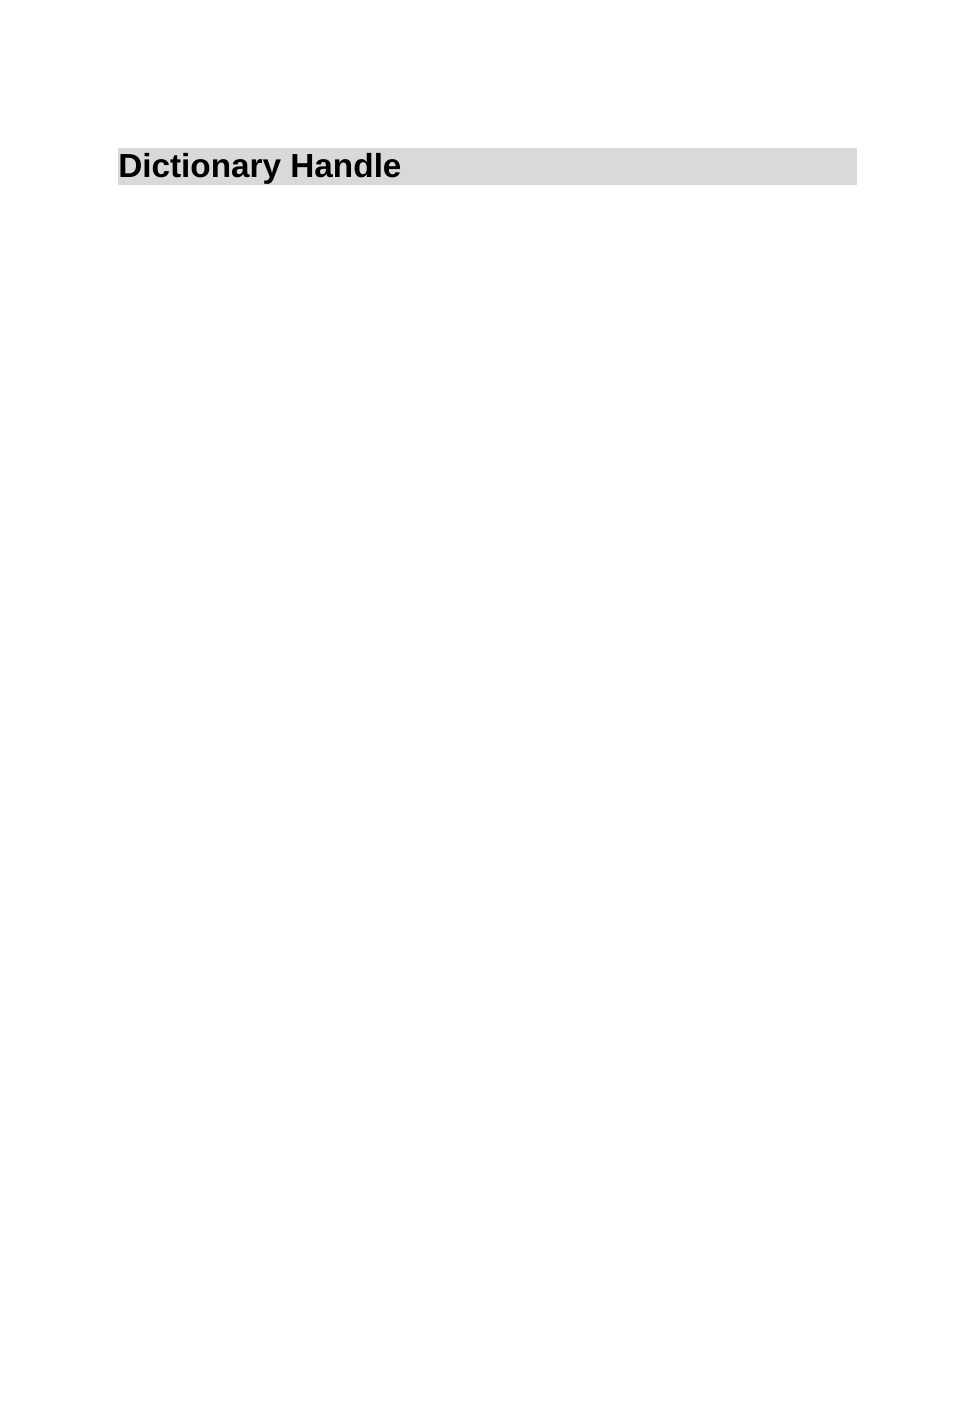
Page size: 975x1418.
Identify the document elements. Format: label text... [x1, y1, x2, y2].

subtitle Dictionary Handle [118, 148, 857, 185]
